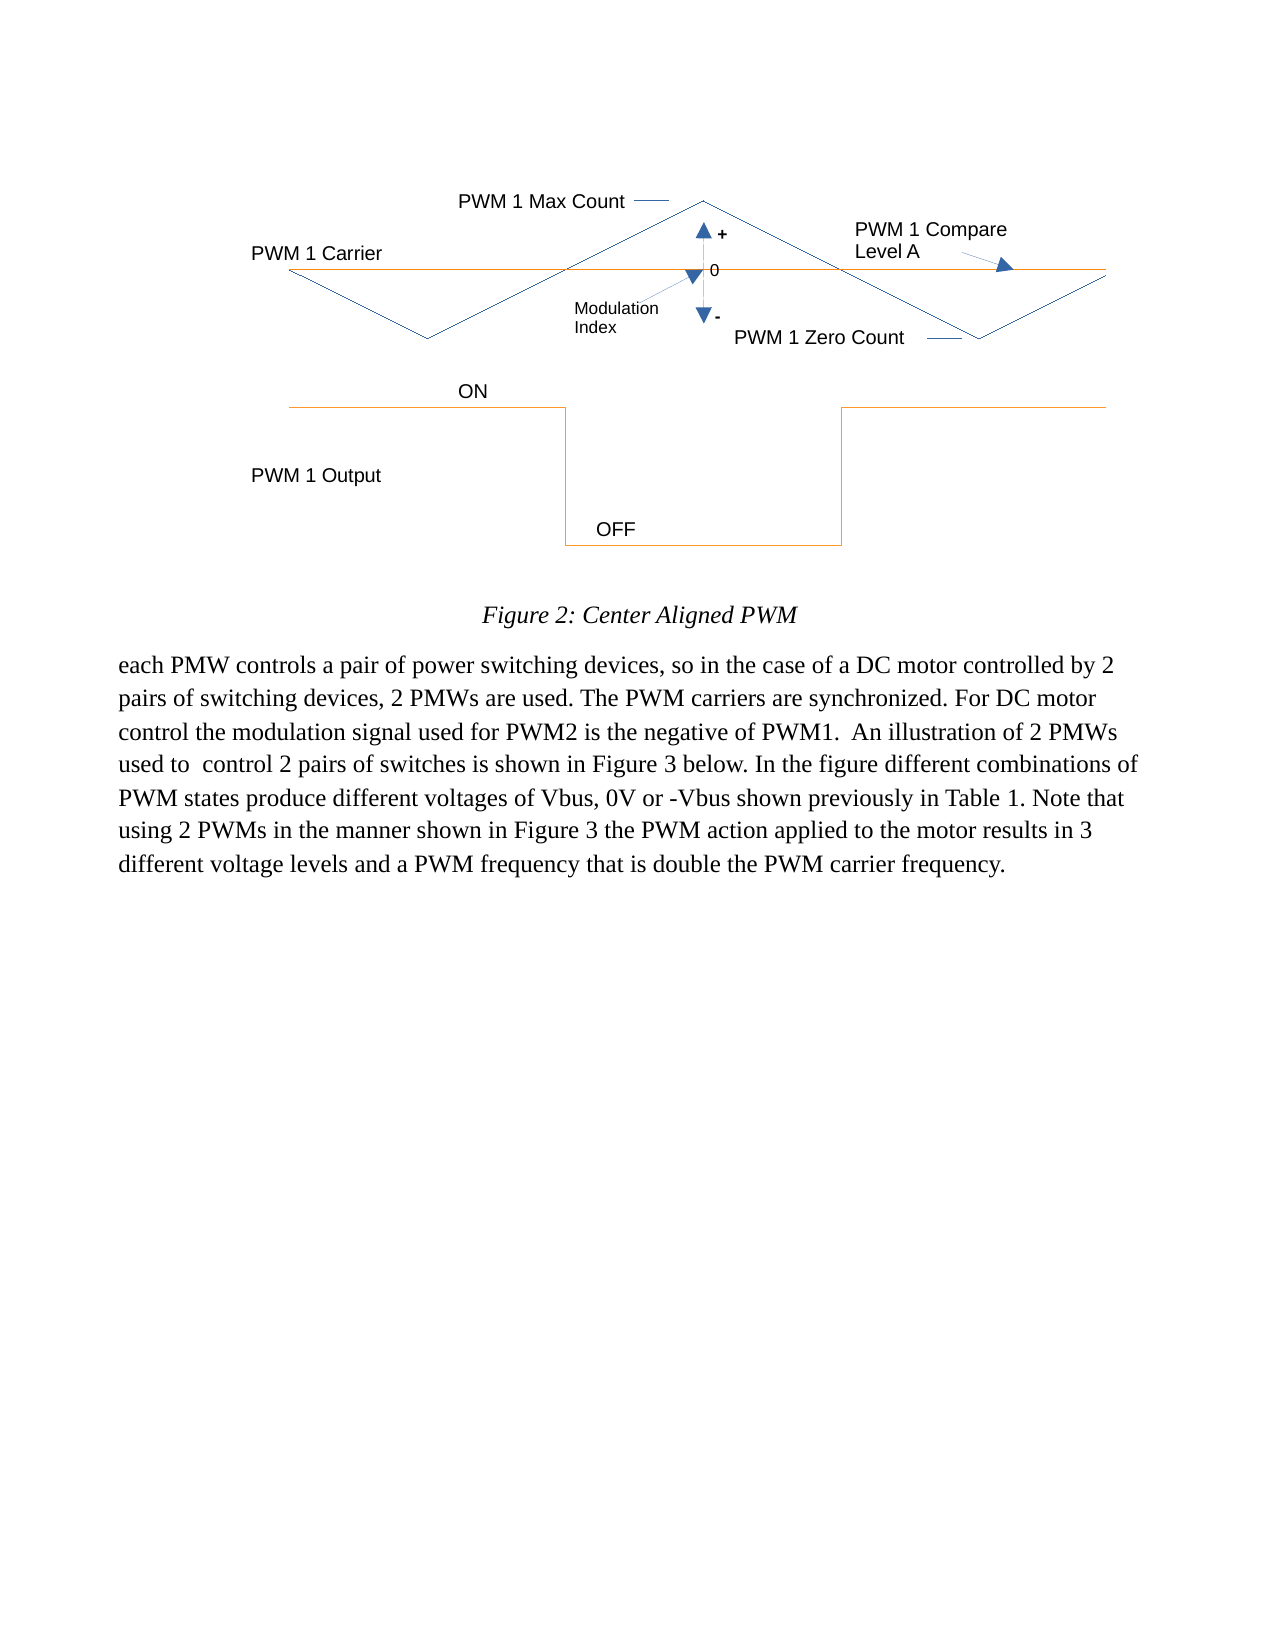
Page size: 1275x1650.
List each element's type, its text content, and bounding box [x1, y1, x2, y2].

text Figure 2: Center Aligned PWM [132, 124, 1146, 629]
text each PMW controls a pair of power switching devices, so in the case of a DC motor controlled by 2 pairs of switching devices, 2 PMWs are used. The PWM carriers are synchronized. For DC motor control the modulation signal used for PWM2 is the negative of PWM1. An illustration of 2 PMWs used to control 2 pairs of switches is shown in Figure 3 below. In the figure different combinations of PWM states produce different voltages of Vbus, 0V or -Vbus shown previously in Table 1. Note that using 2 PWMs in the manner shown in Figure 3 the PWM action applied to the motor results in 3 different voltage levels and a PWM frequency that is double the PWM carrier frequency. [118, 112, 1157, 877]
